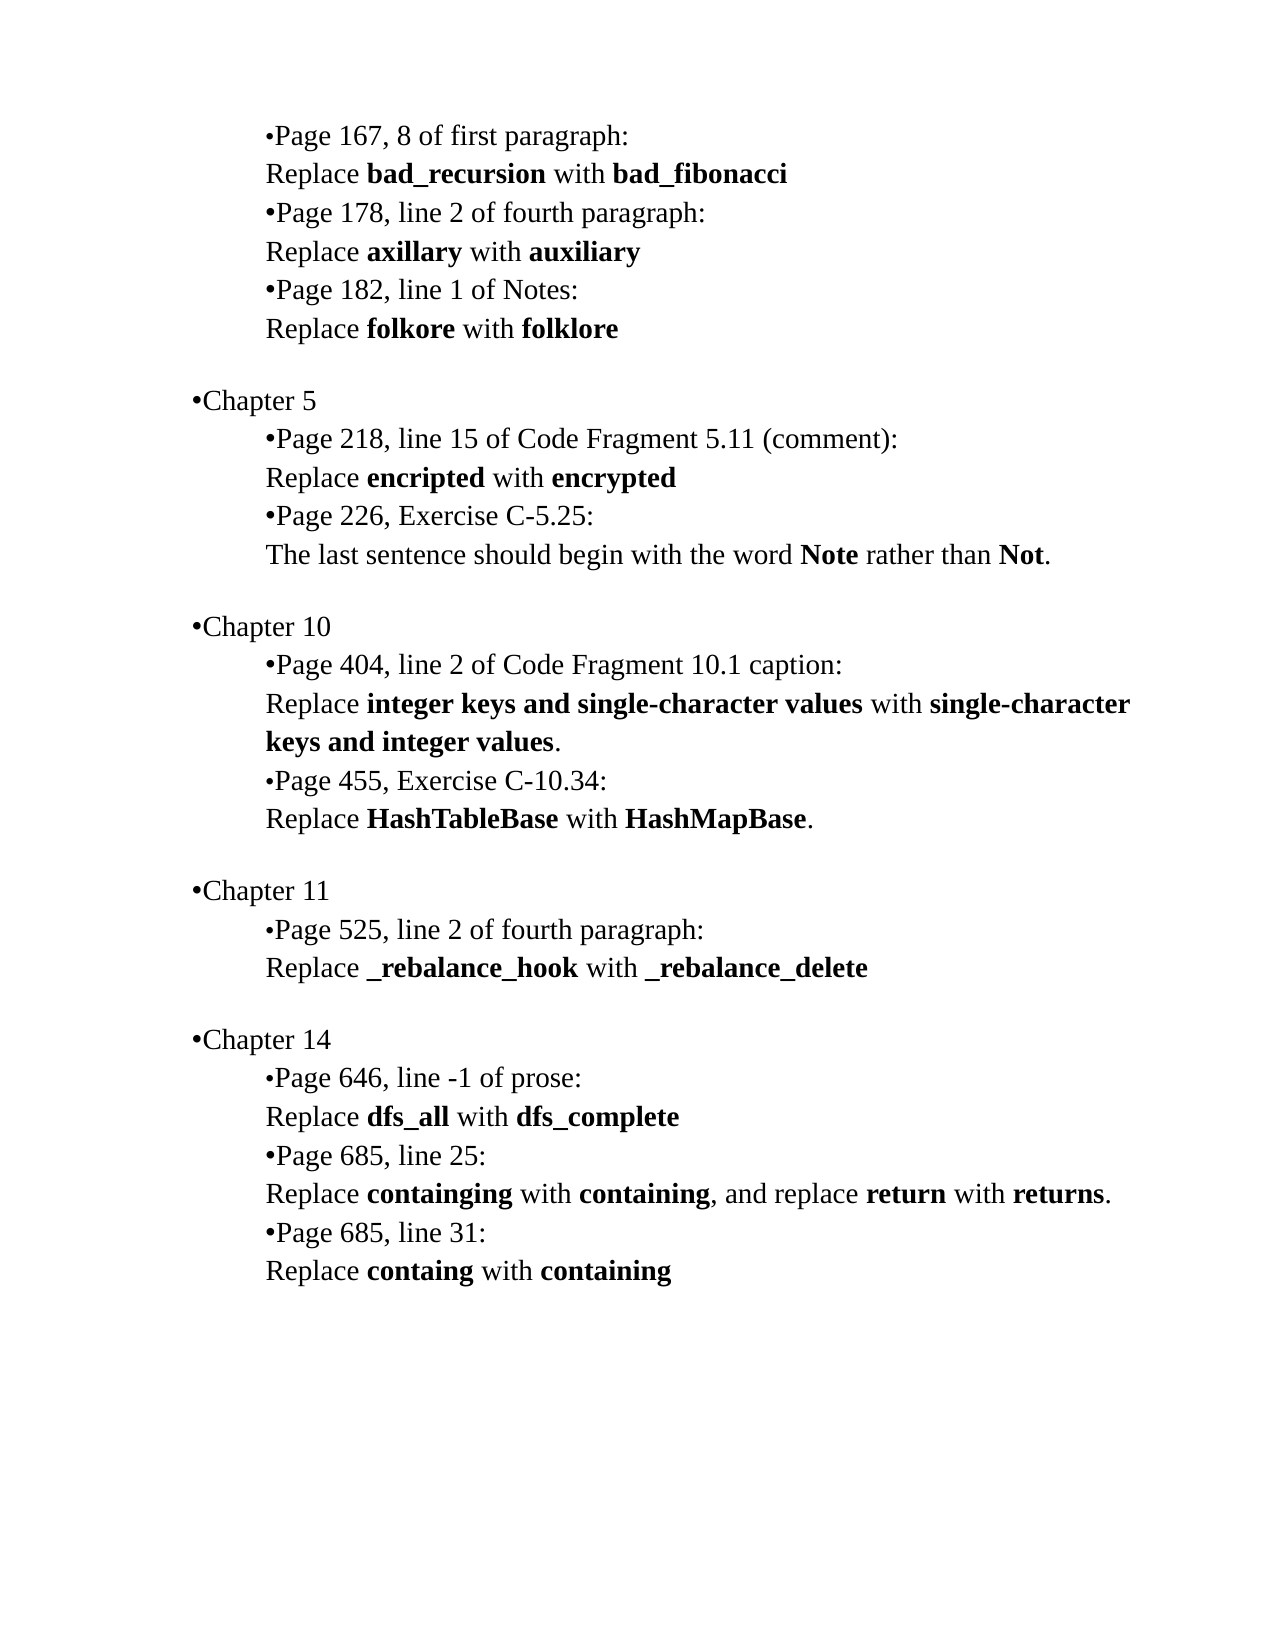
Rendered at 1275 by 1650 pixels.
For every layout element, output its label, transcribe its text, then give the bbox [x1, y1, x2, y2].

list Chapter 14 [118, 1022, 1157, 1056]
list Chapter 5 [118, 383, 1157, 416]
list Page 685, line 25: Replace containging with containing, and replace return with returns. [118, 1138, 1157, 1210]
list Page 167, 8 of first paragraph: Replace bad_recursion with bad_fibonacci [118, 118, 1157, 190]
list Page 218, line 15 of Code Fragment 5.11 (comment): Replace encripted with encrypted [118, 421, 1157, 493]
list Page 525, line 2 of fourth paragraph: Replace _rebalance_hook with _rebalance_delete [118, 912, 1157, 984]
list Page 685, line 31: Replace containg with containing [118, 1215, 1157, 1287]
list Page 178, line 2 of fourth paragraph: Replace axillary with auxiliary [118, 195, 1157, 267]
list Page 226, Exercise C-5.25: The last sentence should begin with the word Note rather than Not. [118, 498, 1157, 571]
list Chapter 10 [118, 609, 1157, 642]
list Chapter 11 [118, 873, 1157, 907]
list Page 404, line 2 of Code Fragment 10.1 caption: Replace integer keys and single-character values with single-character keys and integer values. [118, 647, 1157, 758]
list Page 646, line -1 of prose: Replace dfs_all with dfs_complete [118, 1061, 1157, 1133]
list Page 455, Exercise C-10.34: Replace HashTableBase with HashMapBase. [118, 763, 1157, 835]
list Page 182, line 1 of Notes: Replace folkore with folklore [118, 272, 1157, 344]
